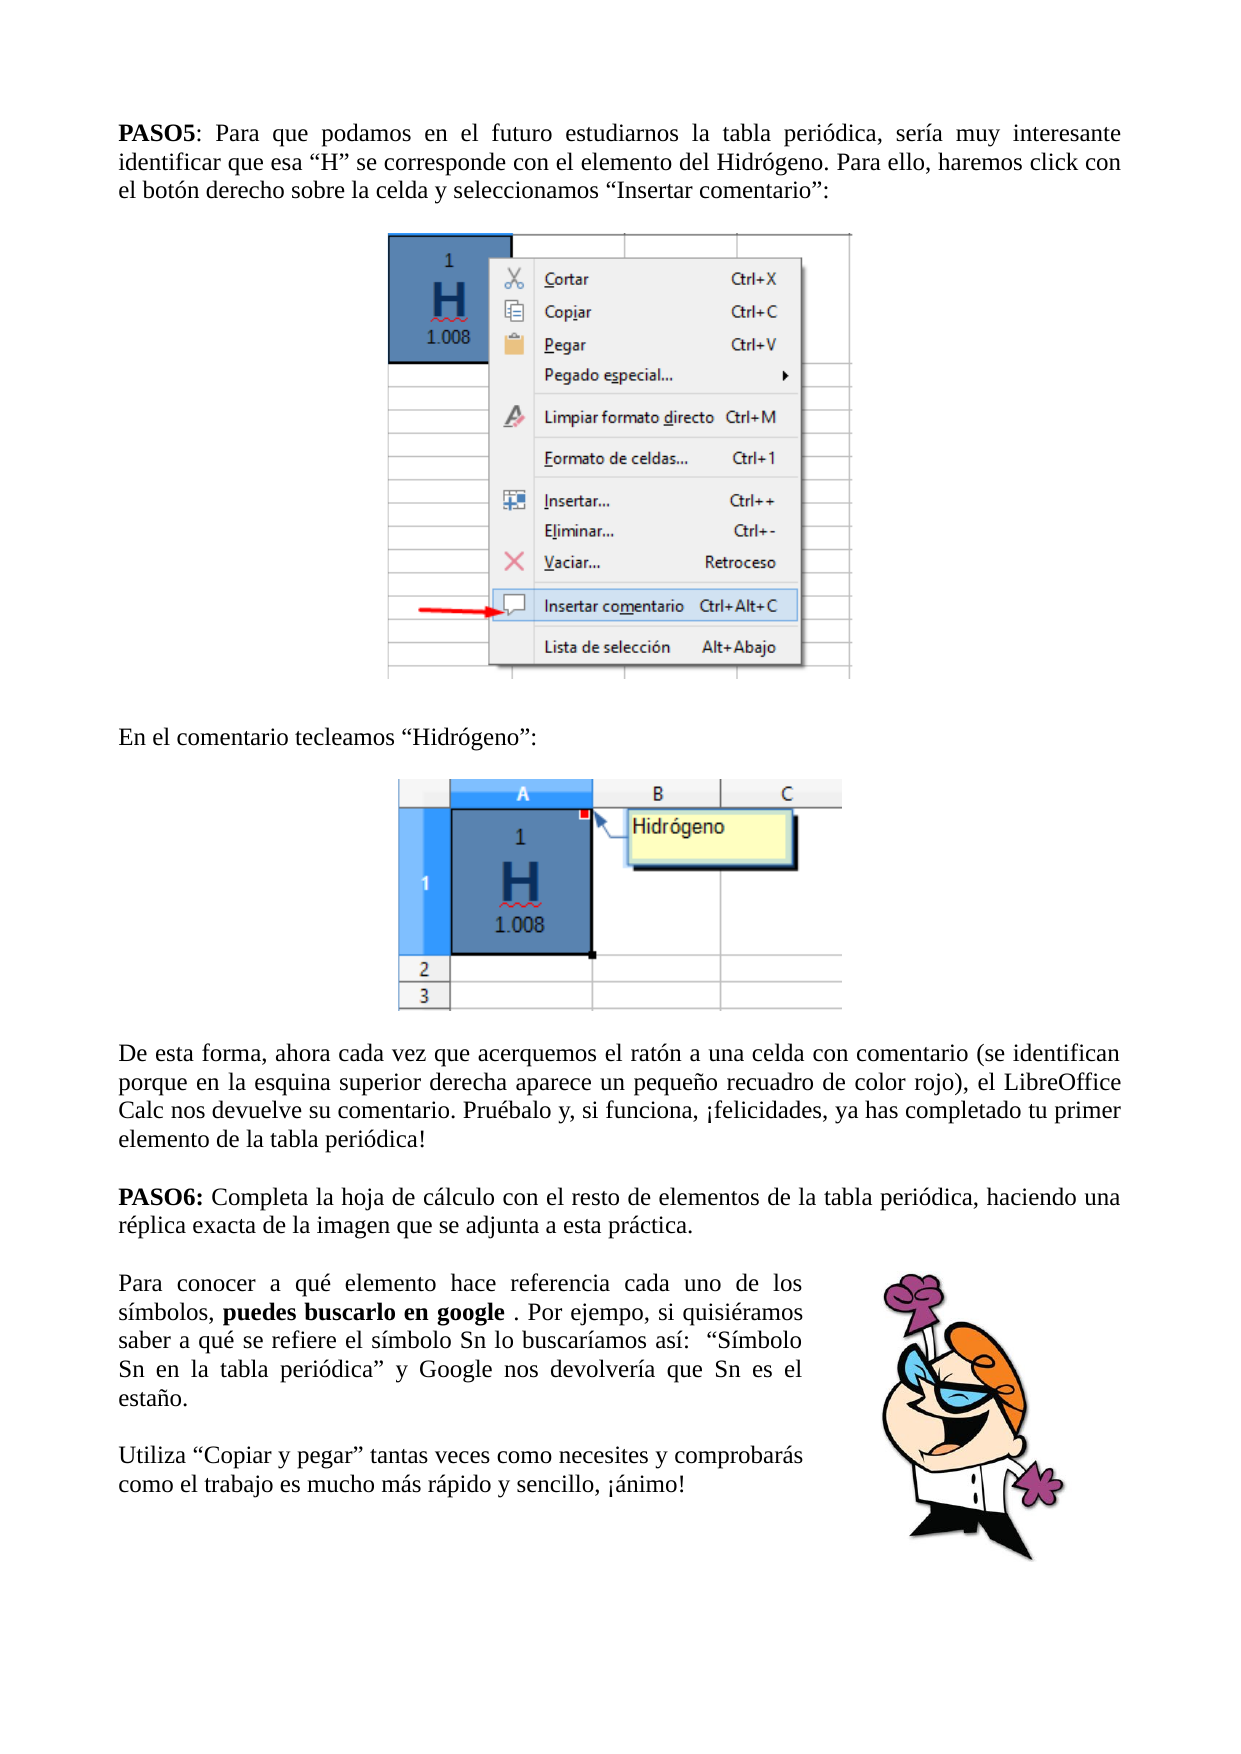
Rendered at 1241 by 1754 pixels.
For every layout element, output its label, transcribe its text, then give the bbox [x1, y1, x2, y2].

picture [827, 1271, 1118, 1562]
picture [398, 779, 842, 1011]
text PASO5: Para que podamos en el futuro estudiarnos la tabla periódica, sería muy interesante identificar que esa “H” se corresponde con el elemento del Hidrógeno. Para ello, haremos click con el botón derecho sobre la celda y seleccionamos “Insertar comentario”: [118, 118, 1122, 204]
picture [387, 233, 853, 679]
text En el comentario tecleamos “Hidrógeno”: [118, 722, 1122, 751]
text Para conocer a qué elemento hace referencia cada uno de los símbolos, puedes buscarlo en google . Por ejempo, si quisiéramos saber a qué se refiere el símbolo Sn lo buscaríamos así: “Símbolo Sn en la tabla periódica” y Google nos devolvería que Sn es el estaño. [118, 1268, 804, 1412]
text Utiliza “Copiar y pegar” tantas veces como necesites y comprobarás como el trabajo es mucho más rápido y sencillo, ¡ánimo! [118, 1441, 804, 1498]
text PASO6: Completa la hoja de cálculo con el resto de elementos de la tabla periódica, haciendo una réplica exacta de la imagen que se adjunta a esta práctica. [118, 1182, 1122, 1239]
text De esta forma, ahora cada vez que acerquemos el ratón a una celda con comentario (se identifican porque en la esquina superior derecha aparece un pequeño recuadro de color rojo), el LibreOffice Calc nos devuelve su comentario. Pruébalo y, si funciona, ¡felicidades, ya has completado tu primer elemento de la tabla periódica! [118, 1038, 1122, 1153]
